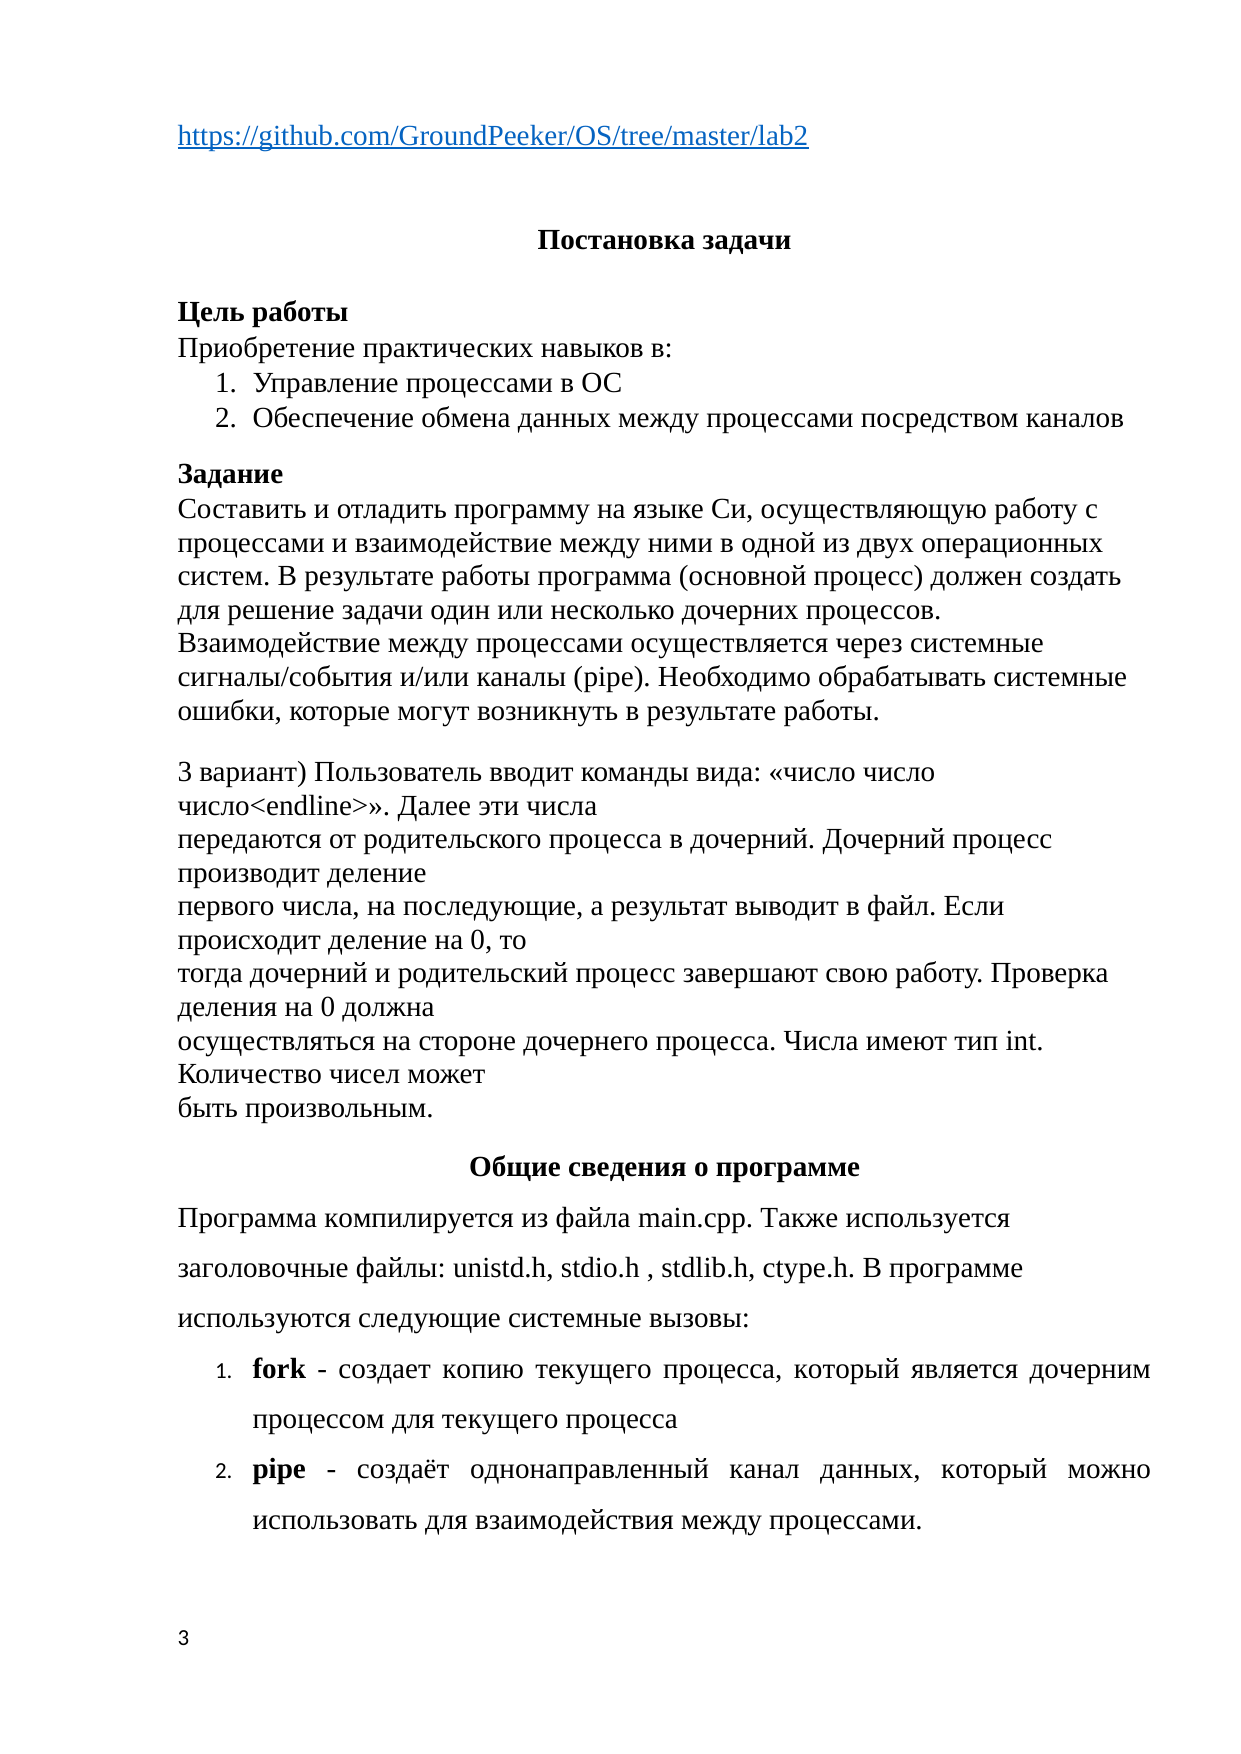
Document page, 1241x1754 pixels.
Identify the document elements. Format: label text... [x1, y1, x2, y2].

list Обеспечение обмена данных между процессами посредством каналов [215, 400, 1152, 434]
text тогда дочерний и родительский процесс завершают свою работу. Проверка деления на 0 должна [177, 956, 1152, 1023]
text первого числа, на последующие, а результат выводит в файл. Если происходит деление на 0, то [177, 888, 1152, 956]
text https://github.com/GroundPeeker/OS/tree/master/lab2 [177, 118, 1152, 152]
text передаются от родительского процесса в дочерний. Дочерний процесс производит деление [177, 821, 1152, 888]
list pipe - создаёт однонаправленный канал данных, который можно использовать для взаимодействия между процессами. [215, 1451, 1152, 1535]
list Управление процессами в ОС [215, 365, 1152, 398]
text быть произвольным. [177, 1090, 1152, 1123]
text осуществляться на стороне дочернего процесса. Числа имеют тип int. Количество чисел может [177, 1023, 1152, 1090]
text Программа компилируется из файла main.cpp. Также используется заголовочные файлы: unistd.h, stdio.h , stdlib.h, ctype.h. В программе используются следующие системные вызовы: [177, 1200, 1152, 1334]
subtitle Задание [177, 456, 1152, 490]
subtitle Цель работы [177, 294, 1152, 328]
text 3 вариант) Пользователь вводит команды вида: «число число число<endline>». Далее эти числа [177, 754, 1152, 821]
text Составить и отладить программу на языке Си, осуществляющую работу с процессами и взаимодействие между ними в одной из двух операционных систем. В результате работы программа (основной процесс) должен создать для решение задачи один или несколько дочерних процессов. Взаимодействие между процессами осуществляется через системные сигналы/события и/или каналы (pipe). Необходимо обрабатывать системные ошибки, которые могут возникнуть в результате работы. [177, 491, 1152, 726]
text Общие сведения о программе [177, 1149, 1152, 1183]
list fork - создает копию текущего процесса, который является дочерним процессом для текущего процесса [215, 1351, 1152, 1435]
text Приобретение практических навыков в: [177, 330, 1152, 363]
text Постановка задачи [177, 222, 1152, 255]
